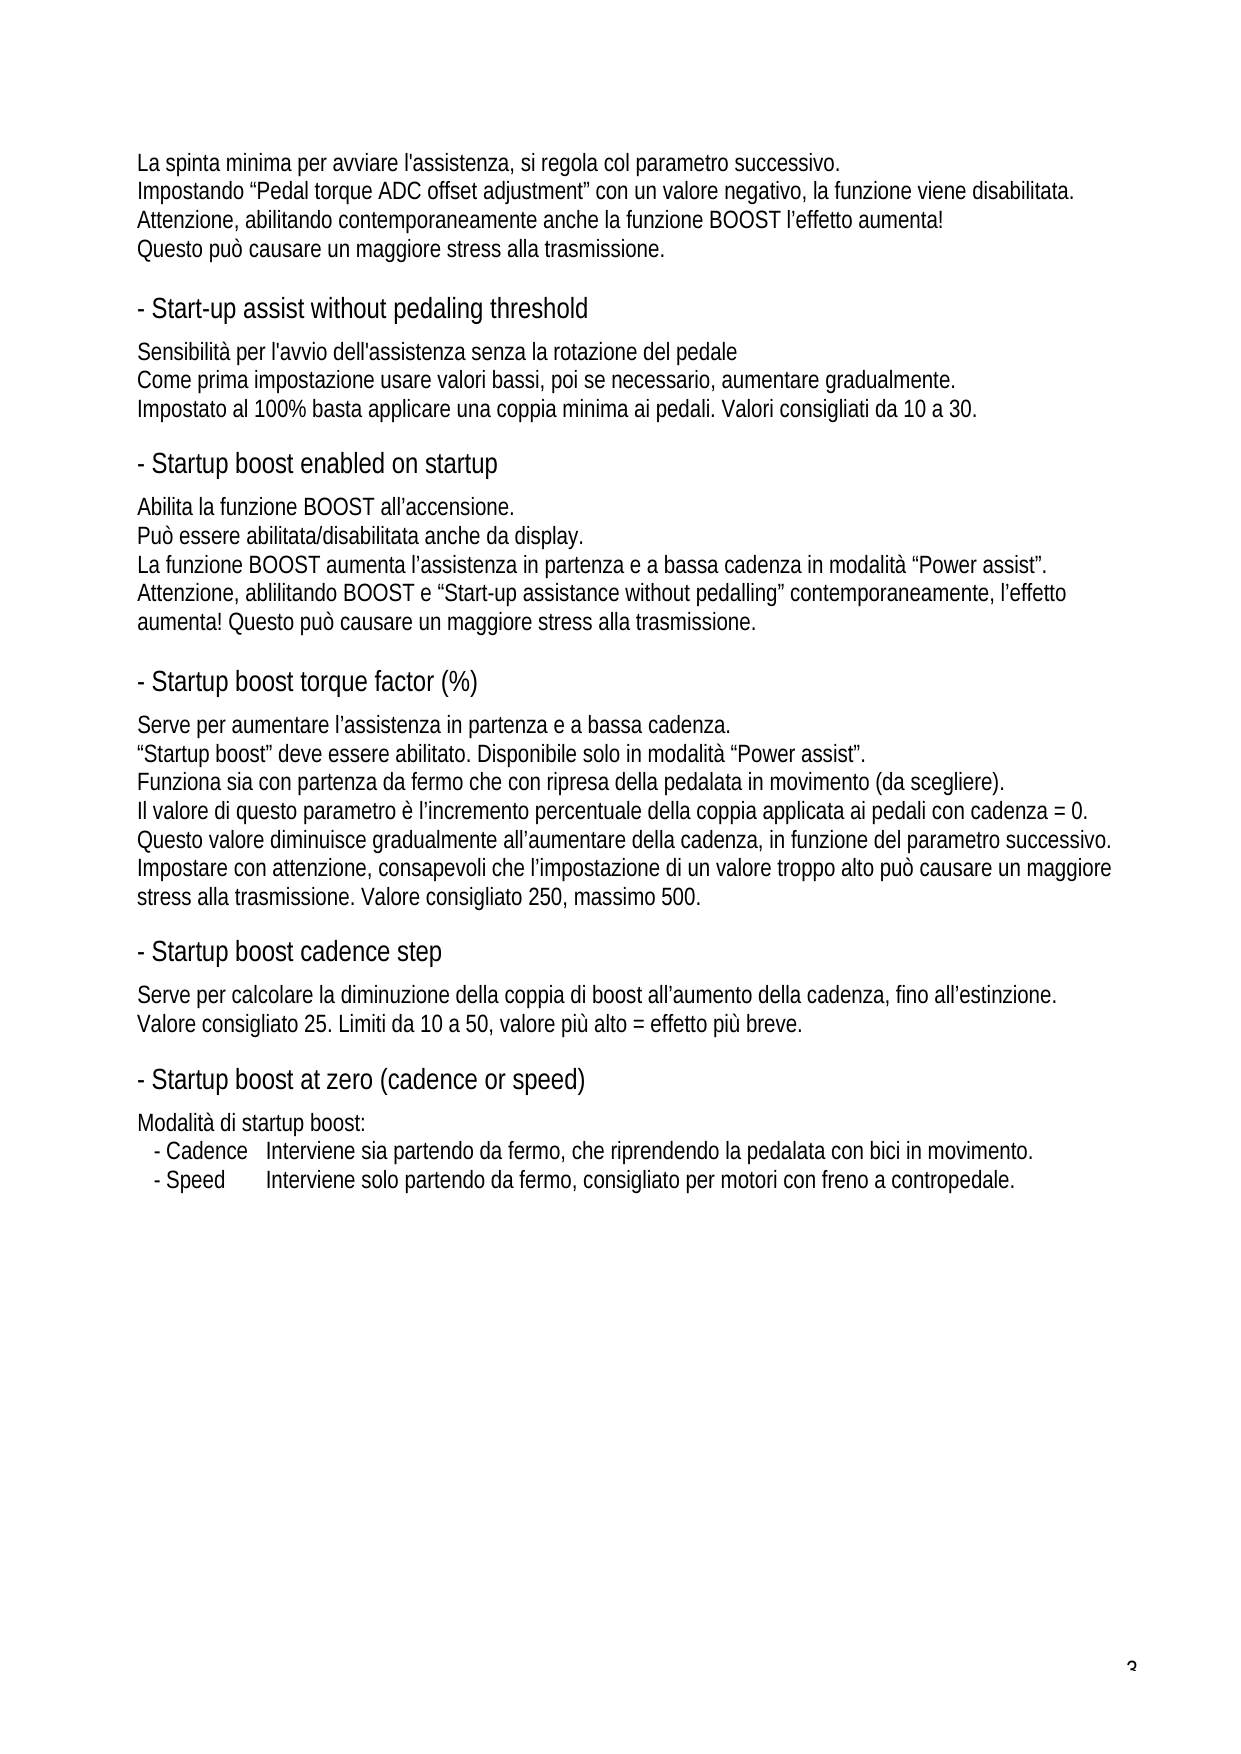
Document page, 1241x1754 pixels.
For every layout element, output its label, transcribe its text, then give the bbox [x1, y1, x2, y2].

text Impostato al 100% basta applicare una coppia minima ai pedali. Valori consigliati da 10 a 30. [137, 394, 1122, 423]
text La funzione BOOST aumenta l’assistenza in partenza e a bassa cadenza in modalità “Power assist”. [137, 549, 1122, 578]
subtitle - Startup boost torque factor (%) [137, 664, 1122, 698]
text Abilita la funzione BOOST all’accensione. [137, 492, 1122, 521]
subtitle Valore consigliato 25. Limiti da 10 a 50, valore più alto = effetto più breve. [137, 1009, 1122, 1038]
text Come prima impostazione usare valori bassi, poi se necessario, aumentare gradualmente. [137, 365, 1122, 394]
subtitle Modalità di startup boost: [137, 1108, 1122, 1136]
subtitle - Startup boost at zero (cadence or speed) [137, 1062, 1122, 1095]
subtitle Serve per calcolare la diminuzione della coppia di boost all’aumento della cadenza, fino all’estinzione. [137, 981, 1122, 1009]
subtitle “Startup boost” deve essere abilitato. Disponibile solo in modalità “Power assist”. [137, 739, 1122, 767]
text La spinta minima per avviare l'assistenza, si regola col parametro successivo. [137, 148, 1122, 176]
subtitle Il valore di questo parametro è l’incremento percentuale della coppia applicata ai pedali con cadenza = 0. [137, 796, 1122, 825]
subtitle - Cadence Interviene sia partendo da fermo, che riprendendo la pedalata con bici in movimento. [153, 1136, 1122, 1165]
text Questo può causare un maggiore stress alla trasmissione. [137, 233, 1122, 262]
text - Startup boost enabled on startup [137, 446, 1122, 480]
subtitle Impostare con attenzione, consapevoli che l’impostazione di un valore troppo alto può causare un maggiore stress alla trasmissione. Valore consigliato 250, massimo 500. [137, 853, 1122, 911]
subtitle - Speed Interviene solo partendo da fermo, consigliato per motori con freno a contropedale. [153, 1165, 1122, 1194]
subtitle Questo valore diminuisce gradualmente all’aumentare della cadenza, in funzione del parametro successivo. [137, 825, 1122, 853]
subtitle - Startup boost cadence step [137, 934, 1122, 968]
subtitle Funziona sia con partenza da fermo che con ripresa della pedalata in movimento (da scegliere). [137, 767, 1122, 796]
text Può essere abilitata/disabilitata anche da display. [137, 521, 1122, 549]
text Sensibilità per l'avvio dell'assistenza senza la rotazione del pedale [137, 337, 1122, 365]
subtitle Serve per aumentare l’assistenza in partenza e a bassa cadenza. [137, 710, 1122, 739]
text Impostando “Pedal torque ADC offset adjustment” con un valore negativo, la funzione viene disabilitata. [137, 176, 1122, 205]
text - Start-up assist without pedaling threshold [137, 291, 1122, 324]
text Attenzione, ablilitando BOOST e “Start-up assistance without pedalling” contemporaneamente, l’effetto aumenta! Questo può causare un maggiore stress alla trasmissione. [137, 578, 1122, 636]
text Attenzione, abilitando contemporaneamente anche la funzione BOOST l’effetto aumenta! [137, 205, 1122, 233]
